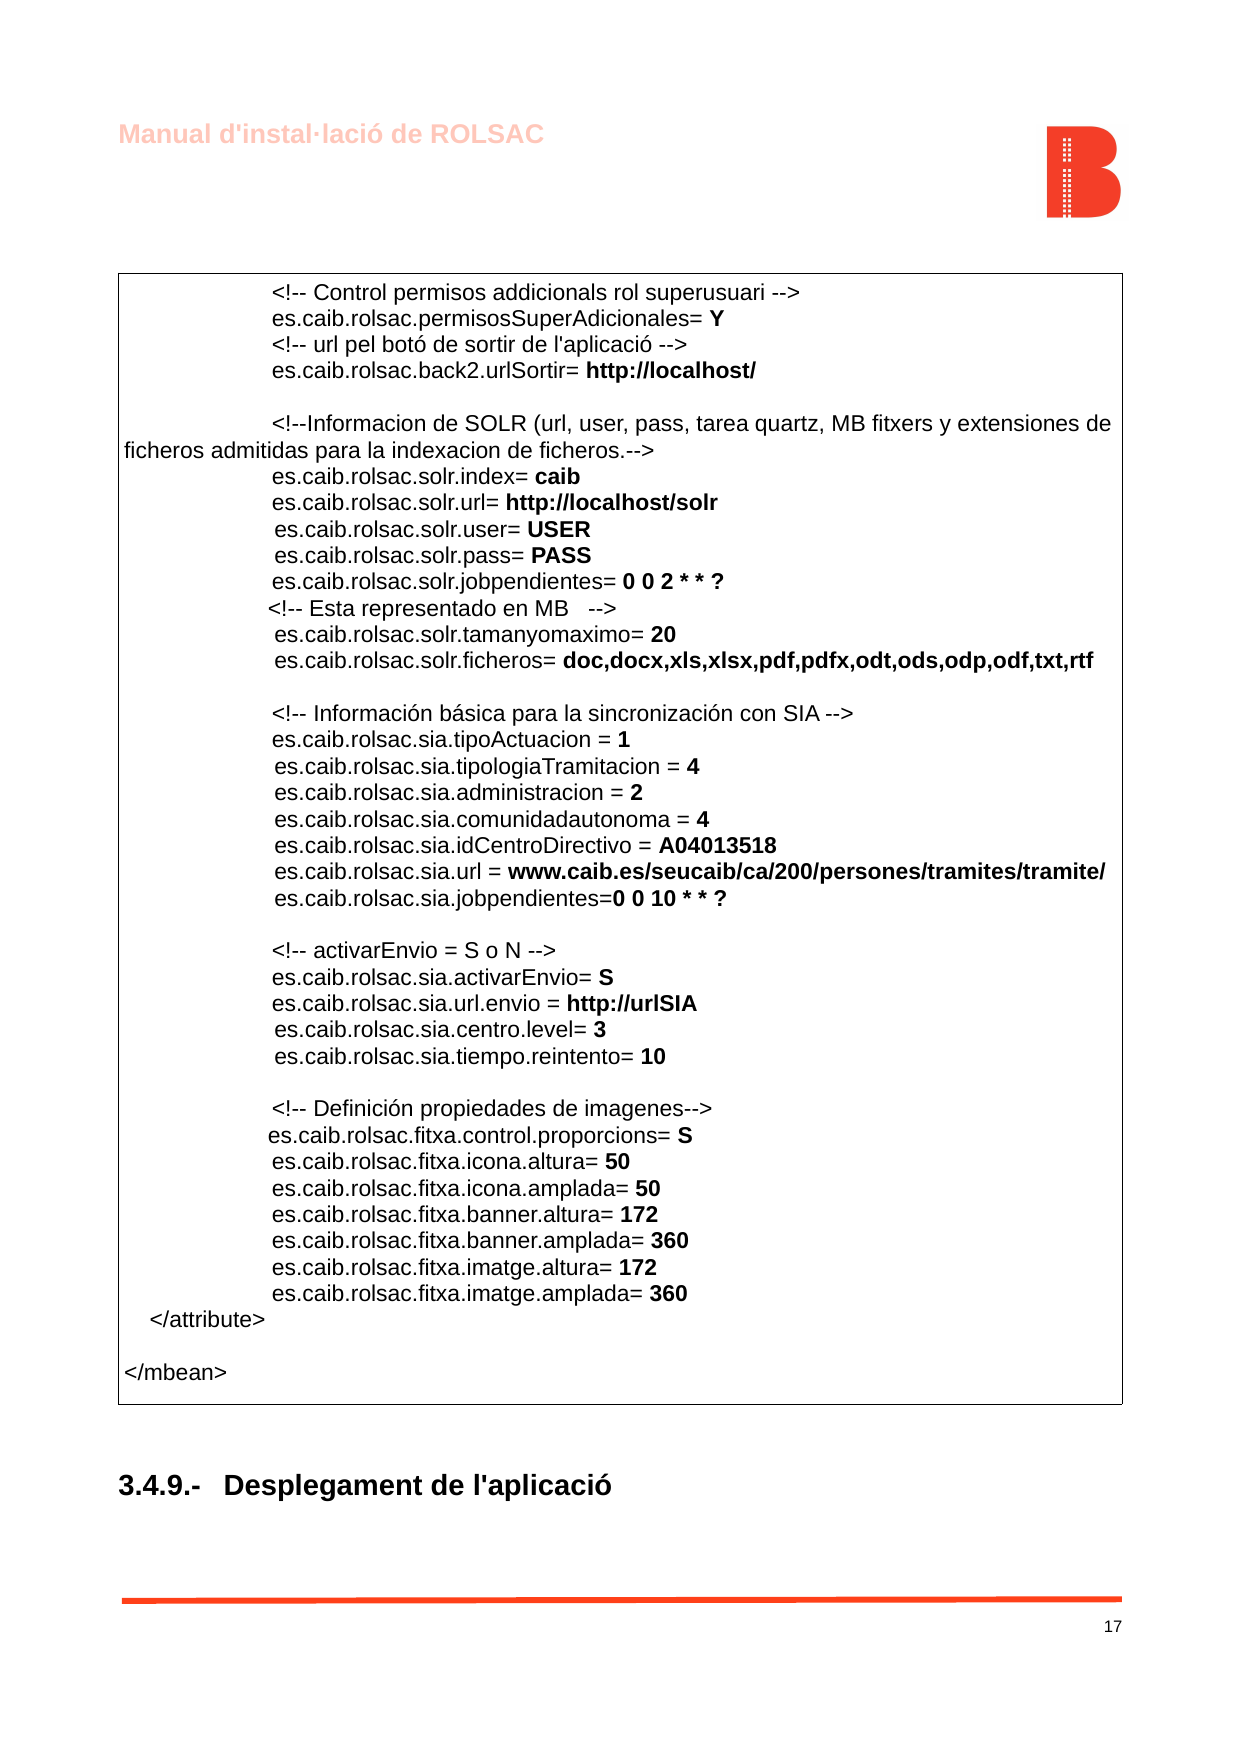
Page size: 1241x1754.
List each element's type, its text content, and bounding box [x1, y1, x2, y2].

picture [1036, 124, 1130, 221]
subtitle Desplegament de l'aplicació [118, 1467, 1122, 1501]
table_header <!-- Control permisos addicionals rol superusuari --> es.caib.rolsac.permisosSuperAdicionales= Y <!-- url pel botó de sortir de l'aplicació --> es.caib.rolsac.back2.urlSortir= http://localhost/ <!--Informacion de SOLR (url, user, pass, tarea quartz, MB fitxers y extensiones de ficheros admitidas para la indexacion de ficheros.--> es.caib.rolsac.solr.index= caib es.caib.rolsac.solr.url= http://localhost/solr es.caib.rolsac.solr.user= USER es.caib.rolsac.solr.pass= PASS es.caib.rolsac.solr.jobpendientes= 0 0 2 * * ? <!-- Esta representado en MB --> es.caib.rolsac.solr.tamanyomaximo= 20 es.caib.rolsac.solr.ficheros= doc,docx,xls,xlsx,pdf,pdfx,odt,ods,odp,odf,txt,rtf <!-- Información básica para la sincronización con SIA --> es.caib.rolsac.sia.tipoActuacion = 1 es.caib.rolsac.sia.tipologiaTramitacion = 4 es.caib.rolsac.sia.administracion = 2 es.caib.rolsac.sia.comunidadautonoma = 4 es.caib.rolsac.sia.idCentroDirectivo = A04013518 es.caib.rolsac.sia.url = www.caib.es/seucaib/ca/200/persones/tramites/tramite/ es.caib.rolsac.sia.jobpendientes=0 0 10 * * ? <!-- activarEnvio = S o N --> es.caib.rolsac.sia.activarEnvio= S es.caib.rolsac.sia.url.envio = http://urlSIA es.caib.rolsac.sia.centro.level= 3 es.caib.rolsac.sia.tiempo.reintento= 10 <!-- Definición propiedades de imagenes--> es.caib.rolsac.fitxa.control.proporcions= S es.caib.rolsac.fitxa.icona.altura= 50 es.caib.rolsac.fitxa.icona.amplada= 50 es.caib.rolsac.fitxa.banner.altura= 172 es.caib.rolsac.fitxa.banner.amplada= 360 es.caib.rolsac.fitxa.imatge.altura= 172 es.caib.rolsac.fitxa.imatge.amplada= 360 </attribute> </mbean> [119, 274, 1122, 1403]
